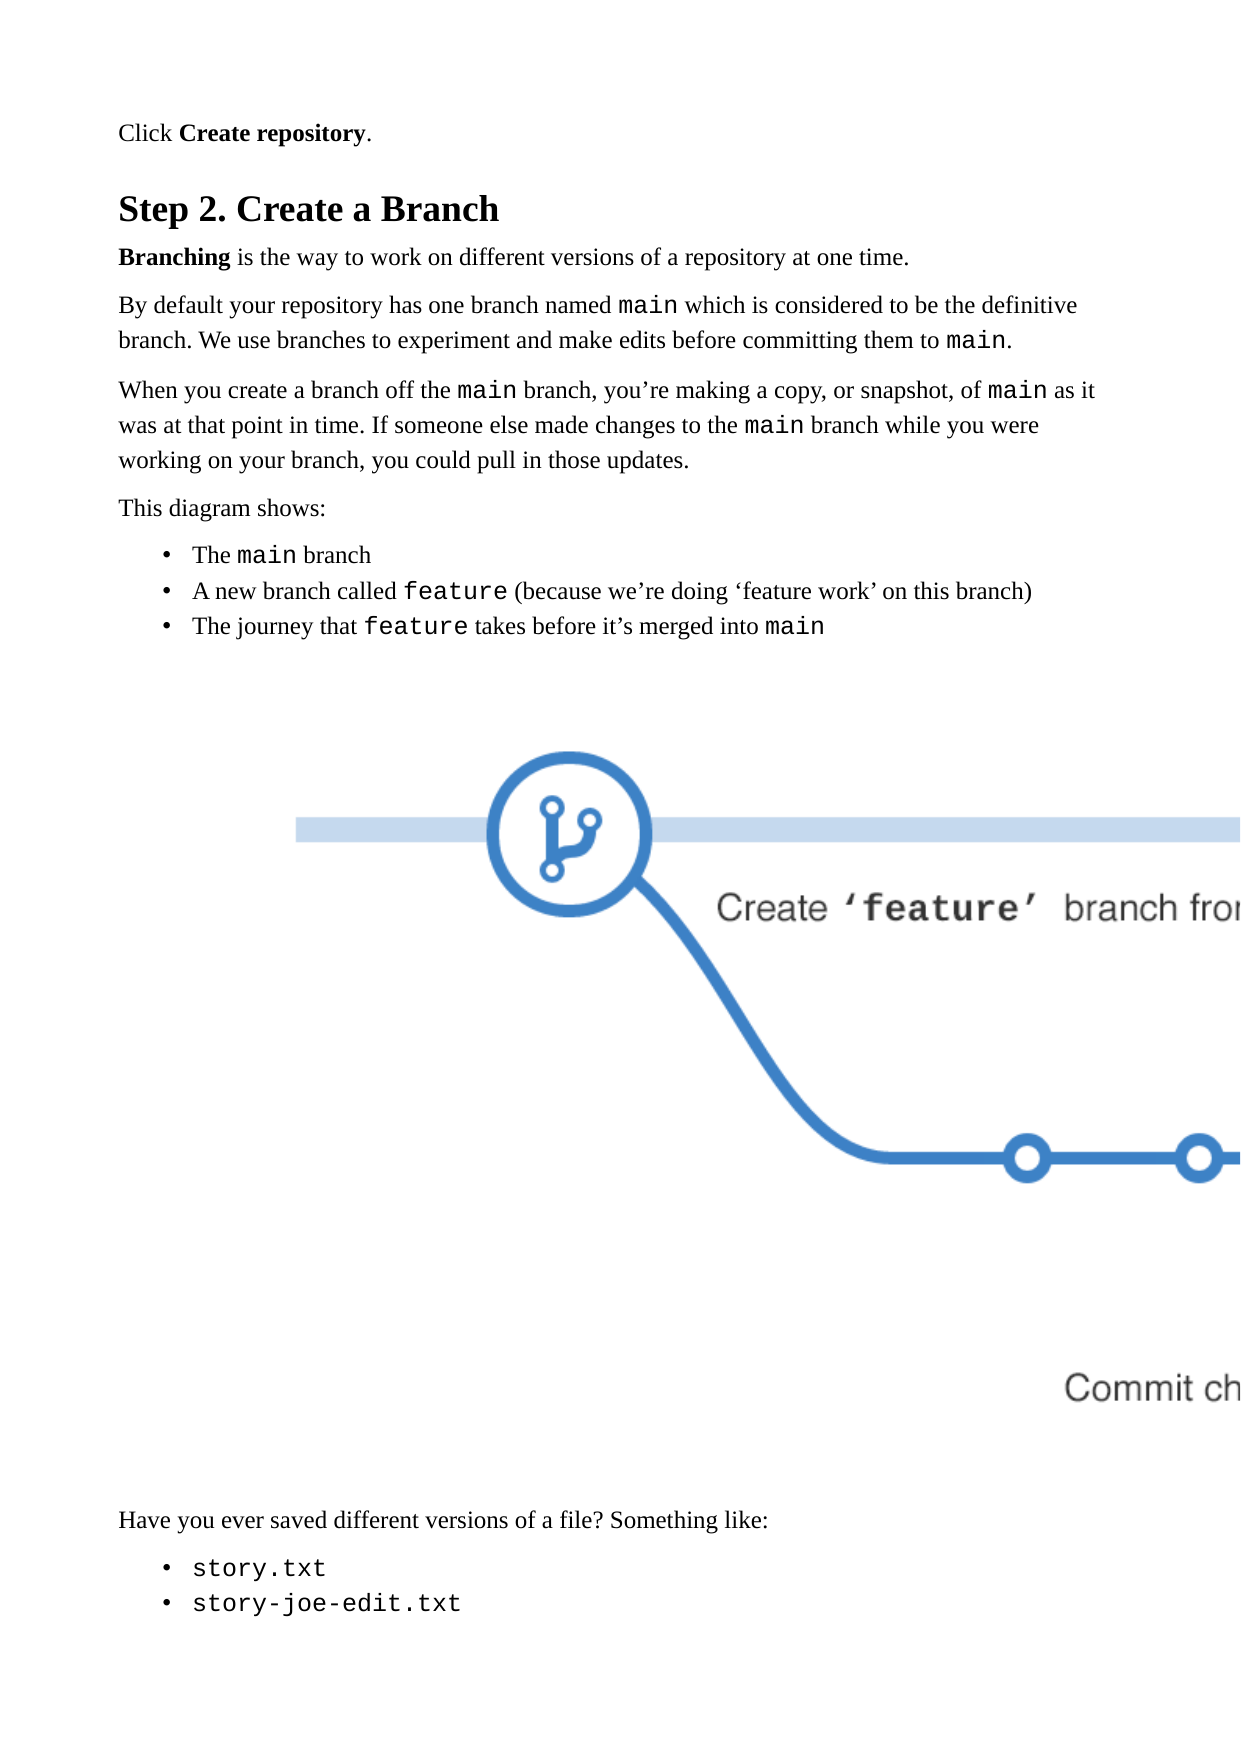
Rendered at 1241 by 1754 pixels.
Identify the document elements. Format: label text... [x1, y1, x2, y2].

text By default your repository has one branch named main which is considered to be the definitive branch. We use branches to experiment and make edits before committing them to main. [118, 290, 1122, 356]
picture [118, 661, 1241, 1487]
text This diagram shows: [118, 493, 1122, 521]
list A new branch called feature (because we’re doing ‘feature work’ on this branch) [162, 576, 1122, 607]
text When you create a branch off the main branch, you’re making a copy, or snapshot, of main as it was at that point in time. If someone else made changes to the main branch while you were working on your branch, you could pull in those updates. [118, 375, 1122, 474]
text Click Create repository. [118, 118, 1122, 147]
list story.txt [162, 1553, 1122, 1583]
text Have you ever saved different versions of a file? Something like: [118, 1505, 1122, 1534]
text Branching is the way to work on different versions of a repository at one time. [118, 242, 1122, 271]
list The journey that feature takes before it’s merged into main [162, 611, 1122, 642]
list story-joe-edit.txt [162, 1588, 1122, 1619]
subtitle Step 2. Create a Branch [118, 187, 1122, 230]
list The main branch [162, 540, 1122, 571]
